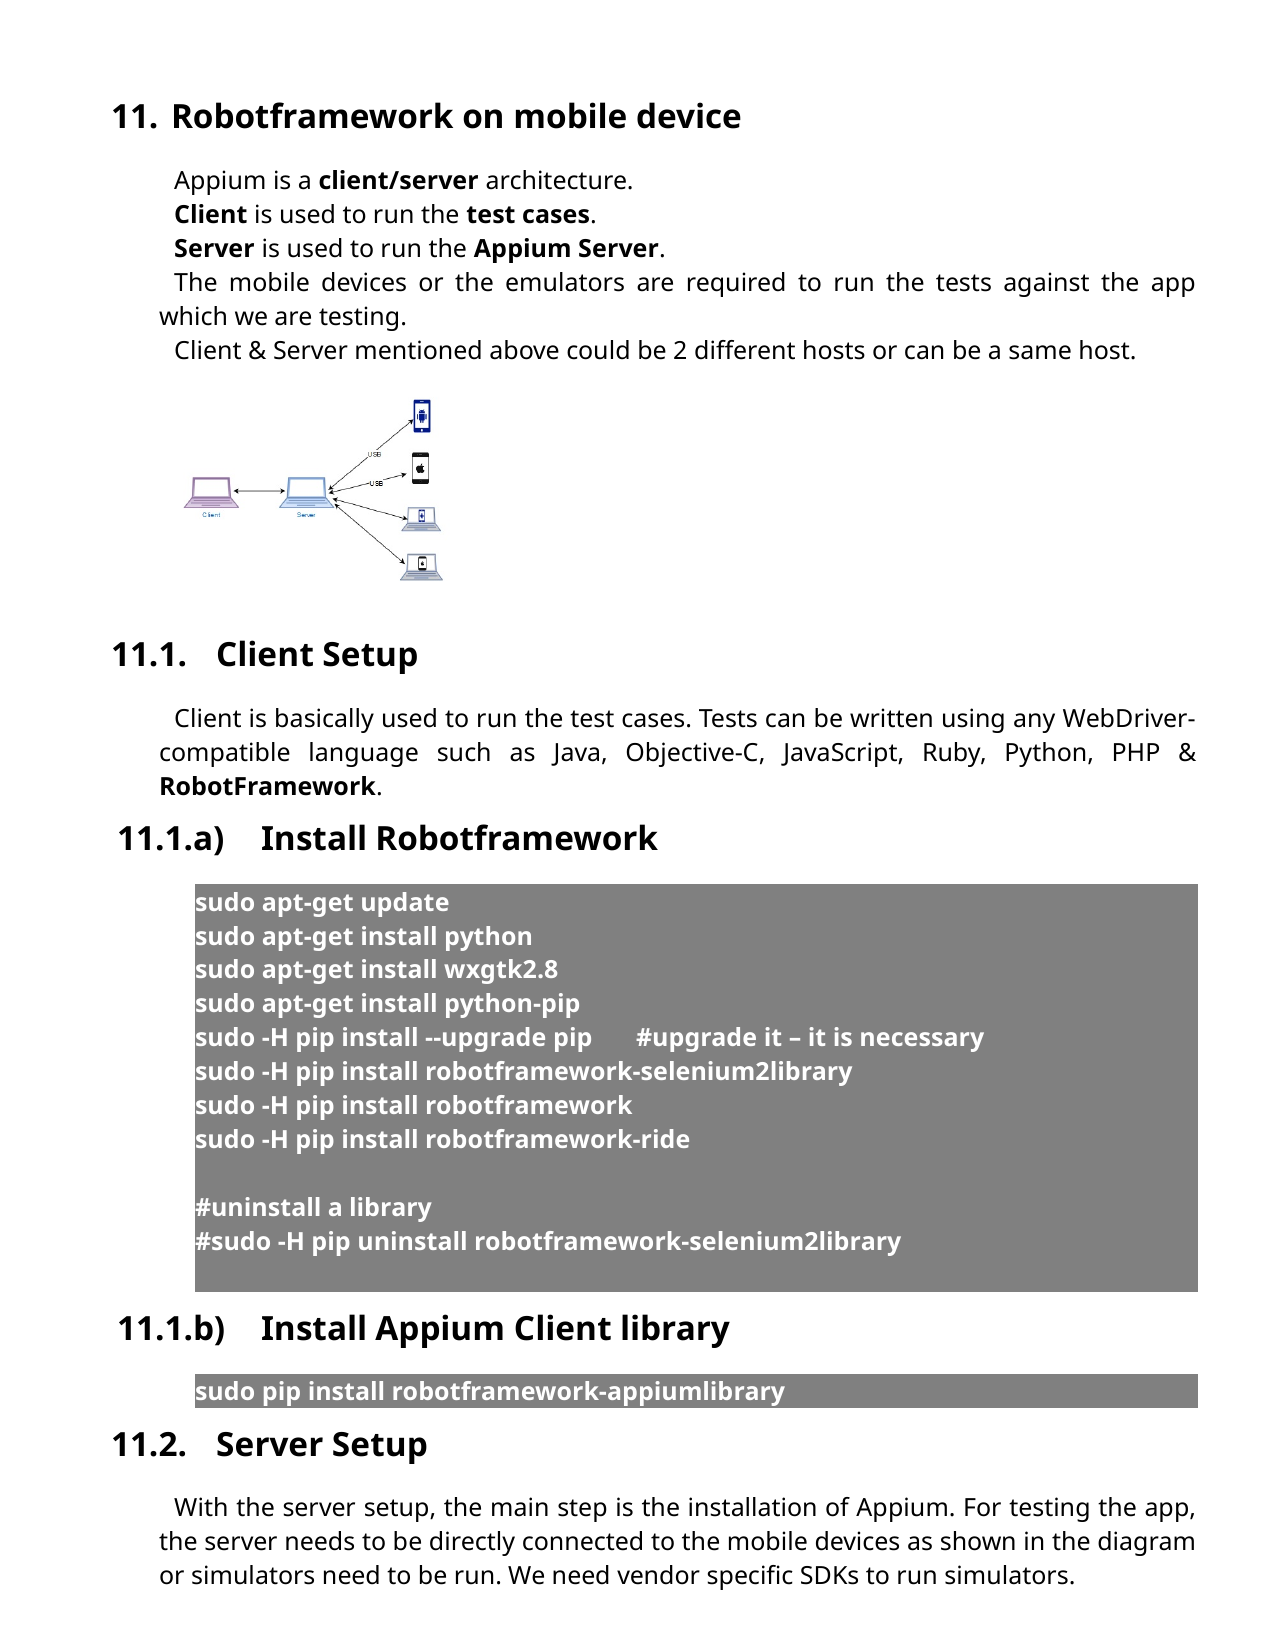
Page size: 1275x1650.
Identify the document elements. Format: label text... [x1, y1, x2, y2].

text The mobile devices or the emulators are required to run the tests against the app which we are testing. [159, 265, 1198, 333]
text Client is basically used to run the test cases. Tests can be written using any WebDriver-compatible language such as Java, Objective-C, JavaScript, Ruby, Python, PHP & RobotFramework. [159, 701, 1198, 802]
subtitle Robotframework on mobile device [111, 93, 1198, 139]
text sudo pip install robotframework-appiumlibrary [195, 1374, 1198, 1408]
text With the server setup, the main step is the installation of Appium. For testing the app, the server needs to be directly connected to the mobile devices as shown in the diagram or simulators need to be run. We need vendor specific SDKs to run simulators. [159, 1490, 1198, 1592]
subtitle Server Setup [111, 1420, 1198, 1466]
text #sudo -H pip uninstall robotframework-selenium2library [195, 1224, 1198, 1258]
text sudo apt-get install python-pip [195, 986, 1198, 1020]
text sudo apt-get update [195, 884, 1198, 918]
picture [173, 366, 462, 619]
subtitle Install Robotframework [117, 814, 1198, 861]
text #uninstall a library [195, 1190, 1198, 1224]
subtitle Client Setup [111, 631, 1198, 677]
text sudo -H pip install robotframework-ride [195, 1122, 1198, 1156]
text sudo apt-get install wxgtk2.8 [195, 952, 1198, 986]
text Client & Server mentioned above could be 2 different hosts or can be a same host. [159, 333, 1198, 367]
text sudo -H pip install robotframework [195, 1088, 1198, 1122]
text Server is used to run the Appium Server. [159, 231, 1198, 265]
text sudo -H pip install --upgrade pip #upgrade it – it is necessary [195, 1020, 1198, 1054]
text Appium is a client/server architecture. [159, 163, 1198, 197]
text sudo -H pip install robotframework-selenium2library [195, 1054, 1198, 1088]
text sudo apt-get install python [195, 918, 1198, 952]
subtitle Install Appium Client library [117, 1304, 1198, 1350]
text Client is used to run the test cases. [159, 197, 1198, 231]
